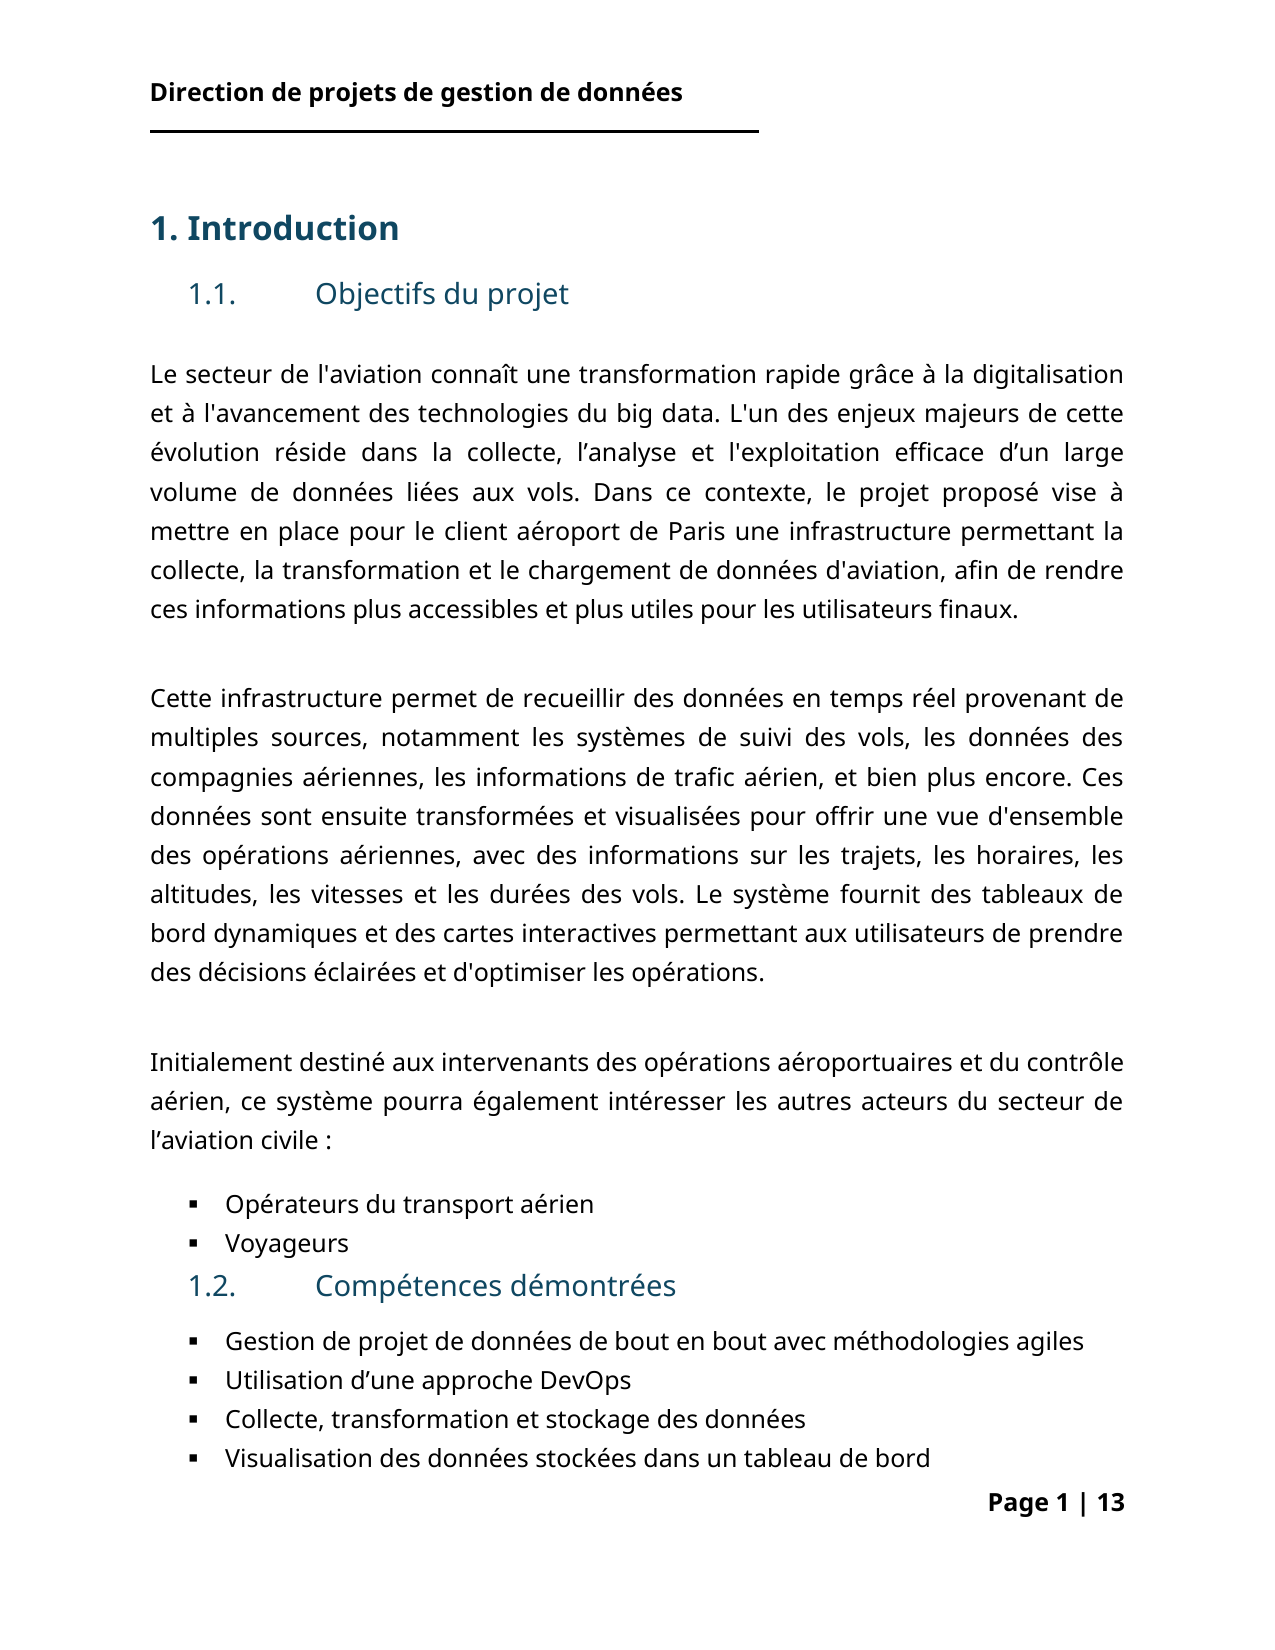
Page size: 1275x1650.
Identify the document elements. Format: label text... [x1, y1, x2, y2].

list Gestion de projet de données de bout en bout avec méthodologies agiles [187, 1323, 1125, 1357]
list Opérateurs du transport aérien [187, 1187, 1125, 1221]
subtitle Introduction [150, 205, 1125, 250]
text Cette infrastructure permet de recueillir des données en temps réel provenant de multiples sources, notamment les systèmes de suivi des vols, les données des compagnies aériennes, les informations de trafic aérien, et bien plus encore. Ces données sont ensuite transformées et visualisées pour offrir une vue d'ensemble des opérations aériennes, avec des informations sur les trajets, les horaires, les altitudes, les vitesses et les durées des vols. Le système fournit des tableaux de bord dynamiques et des cartes interactives permettant aux utilisateurs de prendre des décisions éclairées et d'optimiser les opérations. [150, 681, 1125, 989]
list Objectifs du projet [187, 273, 1125, 313]
text Le secteur de l'aviation connaît une transformation rapide grâce à la digitalisation et à l'avancement des technologies du big data. L'un des enjeux majeurs de cette évolution réside dans la collecte, l’analyse et l'exploitation efficace d’un large volume de données liées aux vols. Dans ce contexte, le projet proposé vise à mettre en place pour le client aéroport de Paris une infrastructure permettant la collecte, la transformation et le chargement de données d'aviation, afin de rendre ces informations plus accessibles et plus utiles pour les utilisateurs finaux. [150, 357, 1125, 626]
list Compétences démontrées [187, 1265, 1125, 1305]
list Voyageurs [187, 1226, 1125, 1260]
text Initialement destiné aux intervenants des opérations aéroportuaires et du contrôle aérien, ce système pourra également intéresser les autres acteurs du secteur de l’aviation civile : [150, 1044, 1125, 1157]
list Collecte, transformation et stockage des données [187, 1401, 1125, 1436]
list Visualisation des données stockées dans un tableau de bord [187, 1441, 1125, 1475]
list Utilisation d’une approche DevOps [187, 1362, 1125, 1396]
